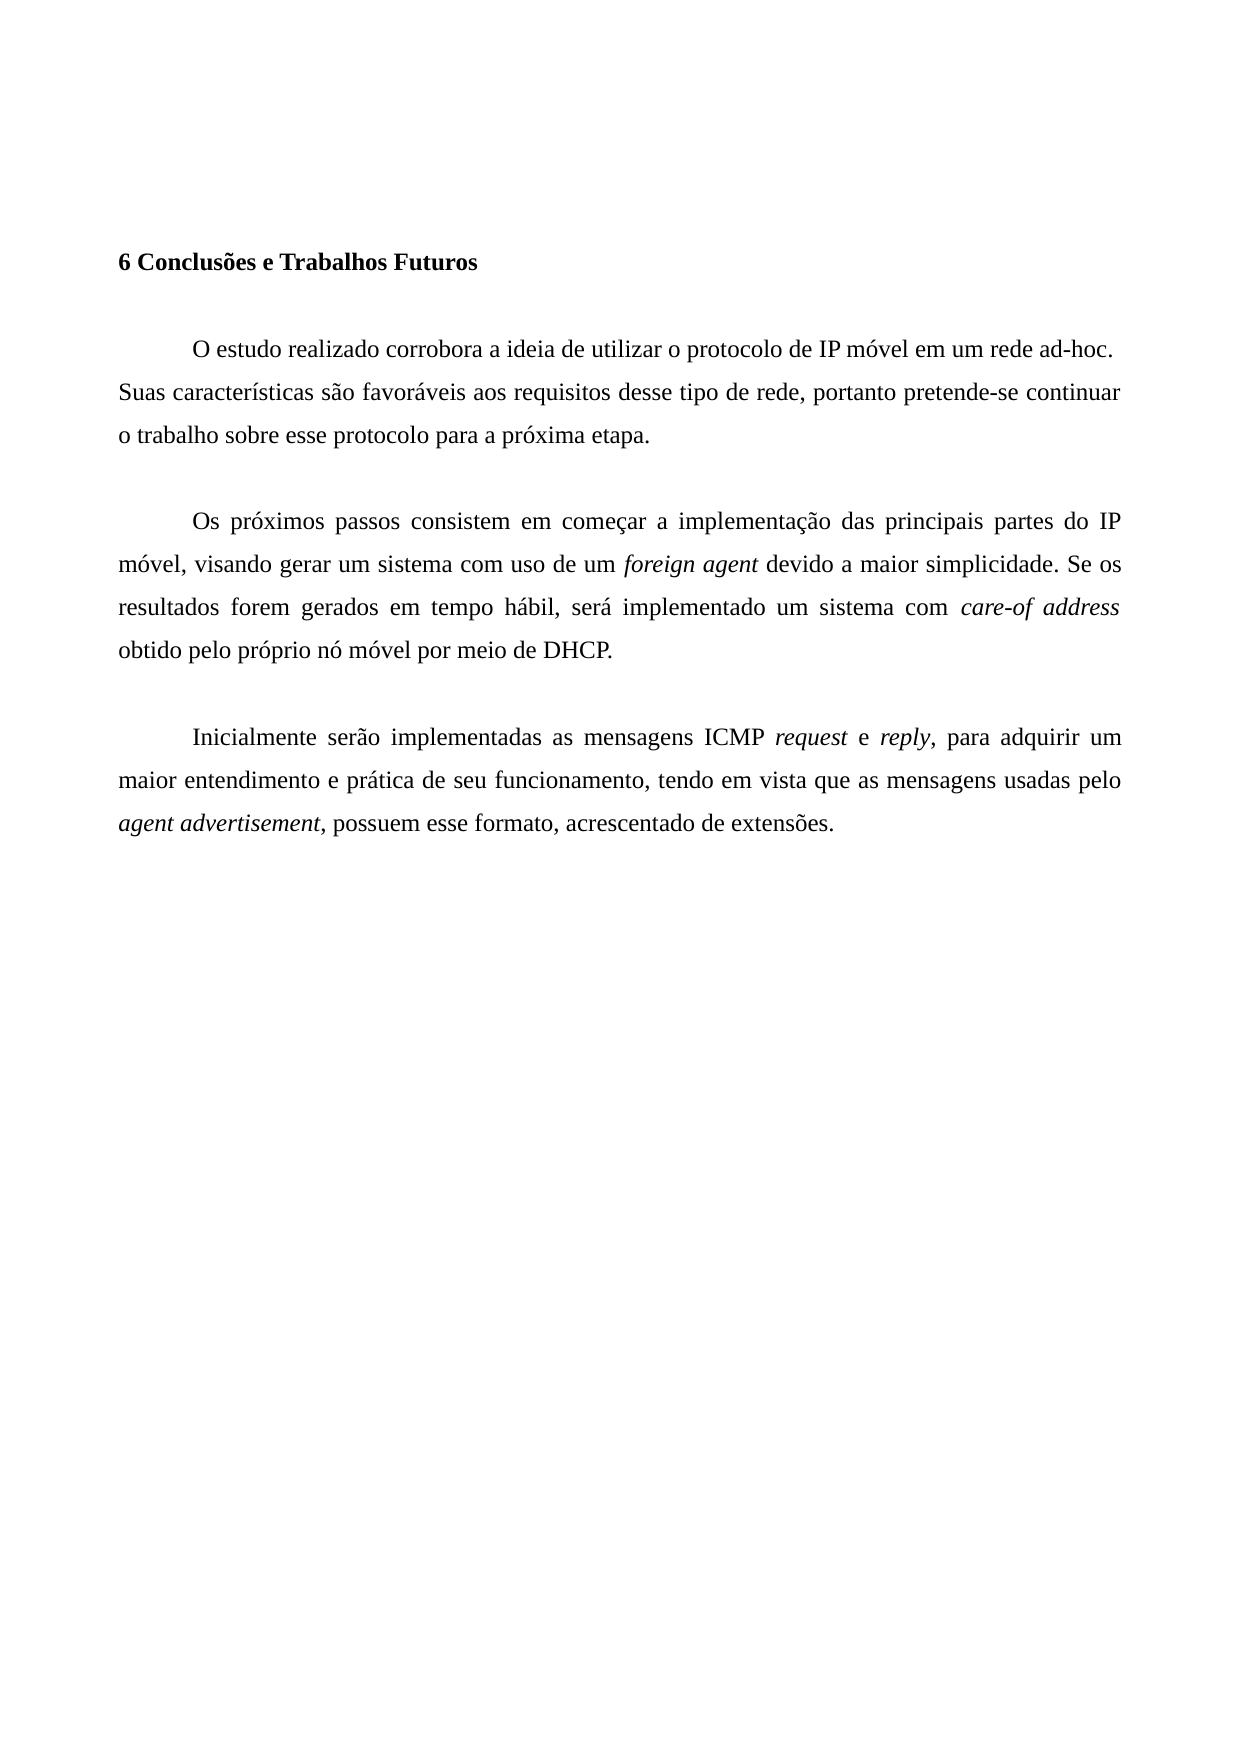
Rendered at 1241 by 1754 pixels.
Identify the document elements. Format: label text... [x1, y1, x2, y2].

text 6 Conclusões e Trabalhos Futuros [118, 247, 1122, 276]
text Os próximos passos consistem em começar a implementação das principais partes do IP móvel, visando gerar um sistema com uso de um foreign agent devido a maior simplicidade. Se os resultados forem gerados em tempo hábil, será implementado um sistema com care-of address obtido pelo próprio nó móvel por meio de DHCP. [118, 506, 1122, 664]
text Suas características são favoráveis aos requisitos desse tipo de rede, portanto pretende-se continuar o trabalho sobre esse protocolo para a próxima etapa. [118, 377, 1122, 449]
text O estudo realizado corrobora a ideia de utilizar o protocolo de IP móvel em um rede ad-hoc. [118, 334, 1122, 362]
text Inicialmente serão implementadas as mensagens ICMP request e reply, para adquirir um maior entendimento e prática de seu funcionamento, tendo em vista que as mensagens usadas pelo agent advertisement, possuem esse formato, acrescentado de extensões. [118, 722, 1122, 837]
